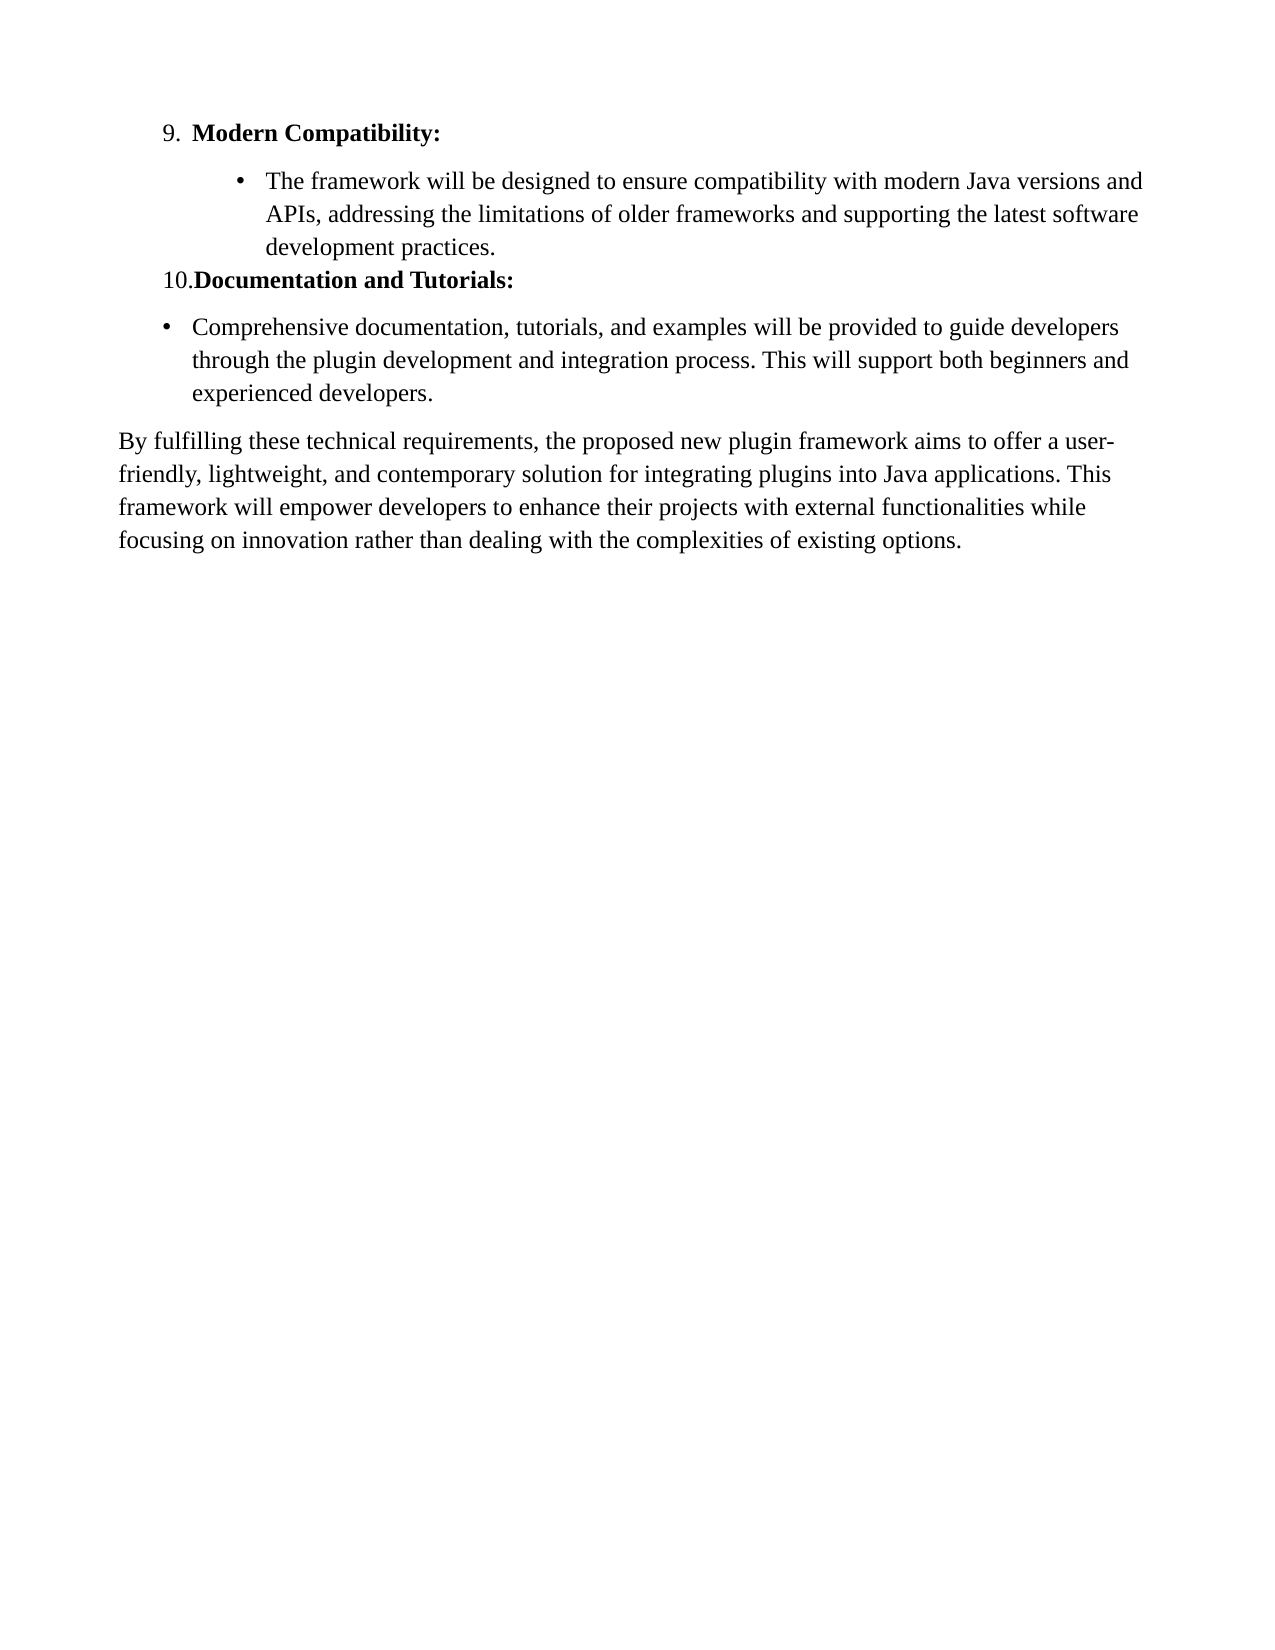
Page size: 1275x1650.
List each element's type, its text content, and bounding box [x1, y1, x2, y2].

text By fulfilling these technical requirements, the proposed new plugin framework aims to offer a user-friendly, lightweight, and contemporary solution for integrating plugins into Java applications. This framework will empower developers to enhance their projects with external functionalities while focusing on innovation rather than dealing with the complexities of existing options. [118, 426, 1157, 554]
list The framework will be designed to ensure compatibility with modern Java versions and APIs, addressing the limitations of older frameworks and supporting the latest software development practices. [236, 166, 1157, 261]
list Comprehensive documentation, tutorials, and examples will be provided to guide developers through the plugin development and integration process. This will support both beginners and experienced developers. [162, 312, 1157, 407]
list Modern Compatibility: [162, 118, 1157, 147]
list Documentation and Tutorials: [162, 265, 1157, 293]
